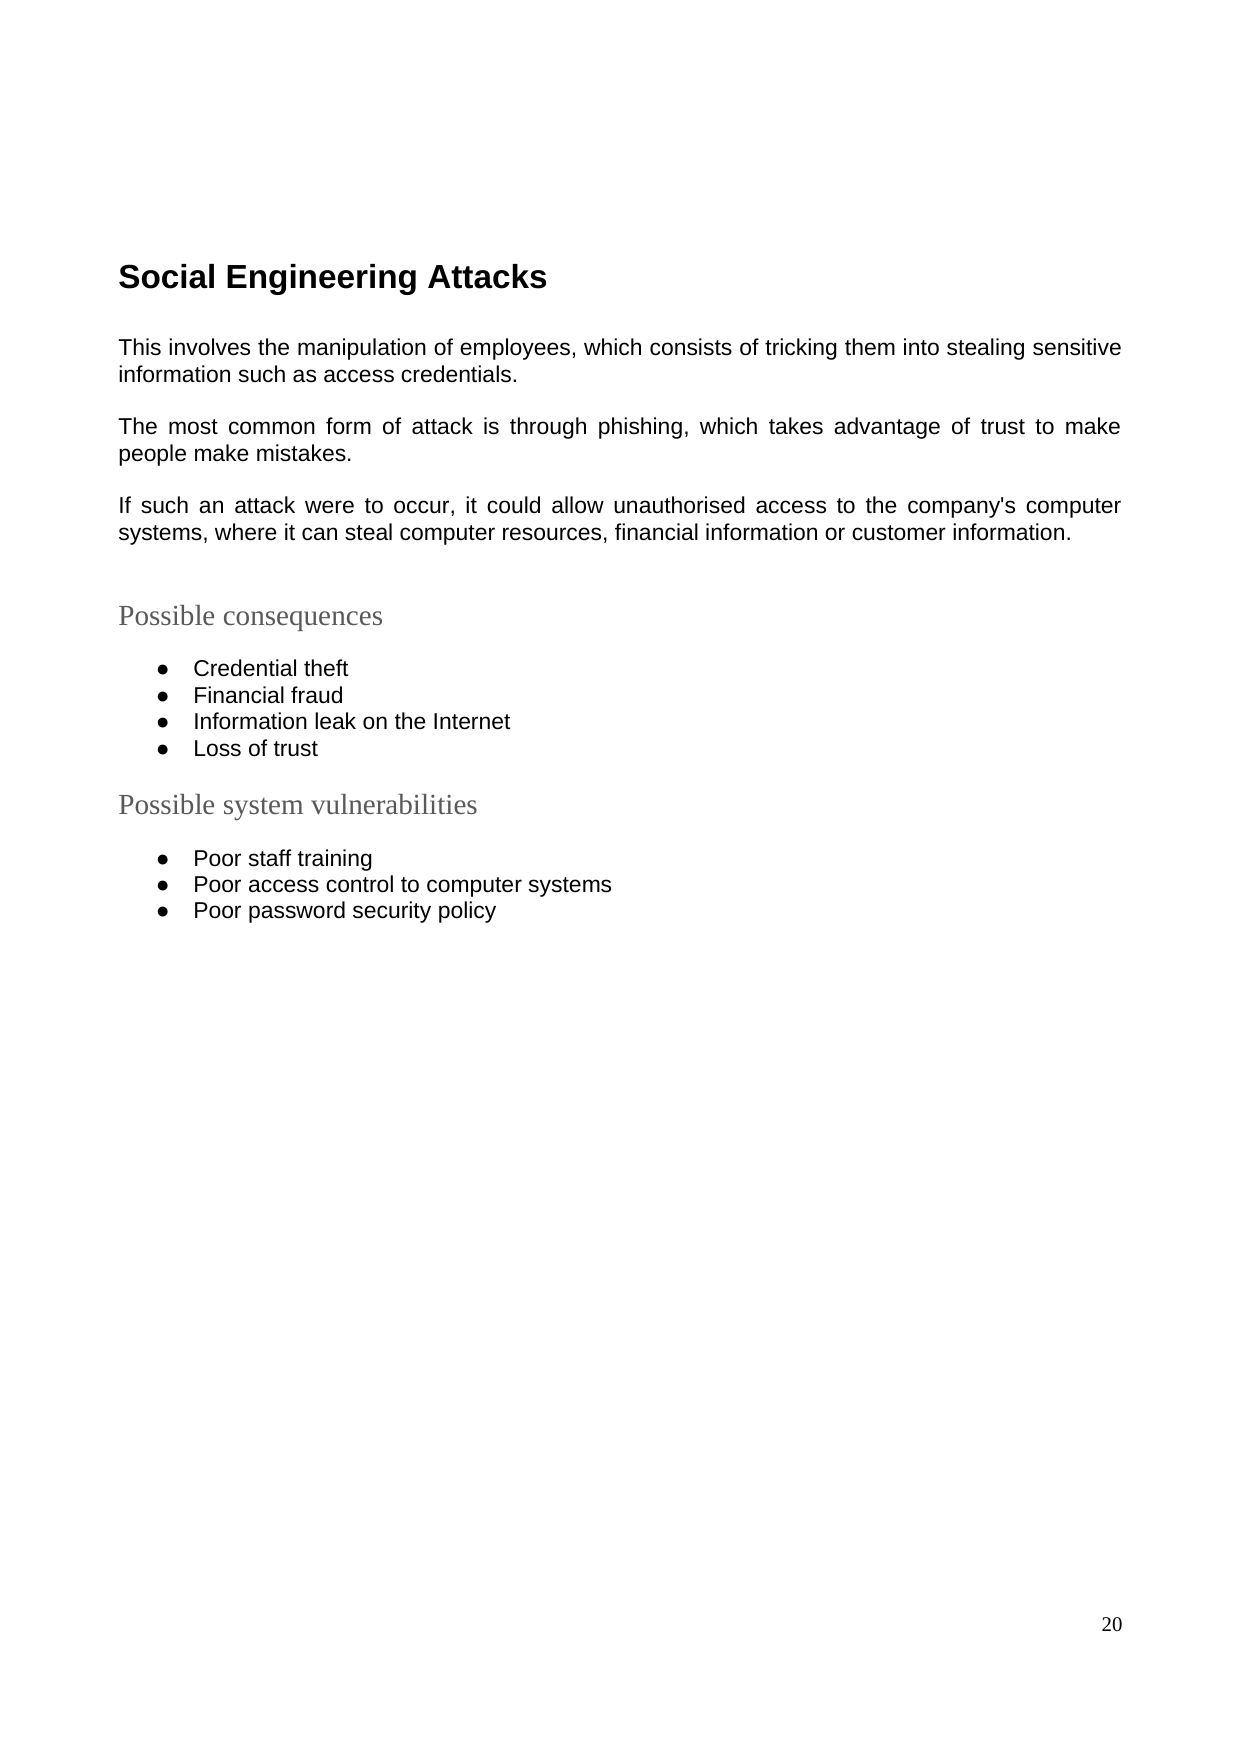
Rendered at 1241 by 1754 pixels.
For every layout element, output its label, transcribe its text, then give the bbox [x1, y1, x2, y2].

text The most common form of attack is through phishing, which takes advantage of trust to make people make mistakes. [118, 413, 1122, 466]
subtitle Possible system vulnerabilities [118, 787, 1122, 821]
text This involves the manipulation of employees, which consists of tricking them into stealing sensitive information such as access credentials. [118, 334, 1122, 387]
text If such an attack were to occur, it could allow unauthorised access to the company's computer systems, where it can steal computer resources, financial information or customer information. [118, 492, 1122, 545]
list Poor access control to computer systems [156, 871, 1122, 897]
list Poor staff training [156, 845, 1122, 871]
list Financial fraud [156, 682, 1122, 708]
list Credential theft [156, 655, 1122, 682]
list Poor password security policy [156, 897, 1122, 924]
subtitle Social Engineering Attacks [118, 257, 1122, 295]
subtitle Possible consequences [118, 598, 1122, 631]
list Loss of trust [156, 734, 1122, 761]
list Information leak on the Internet [156, 708, 1122, 734]
